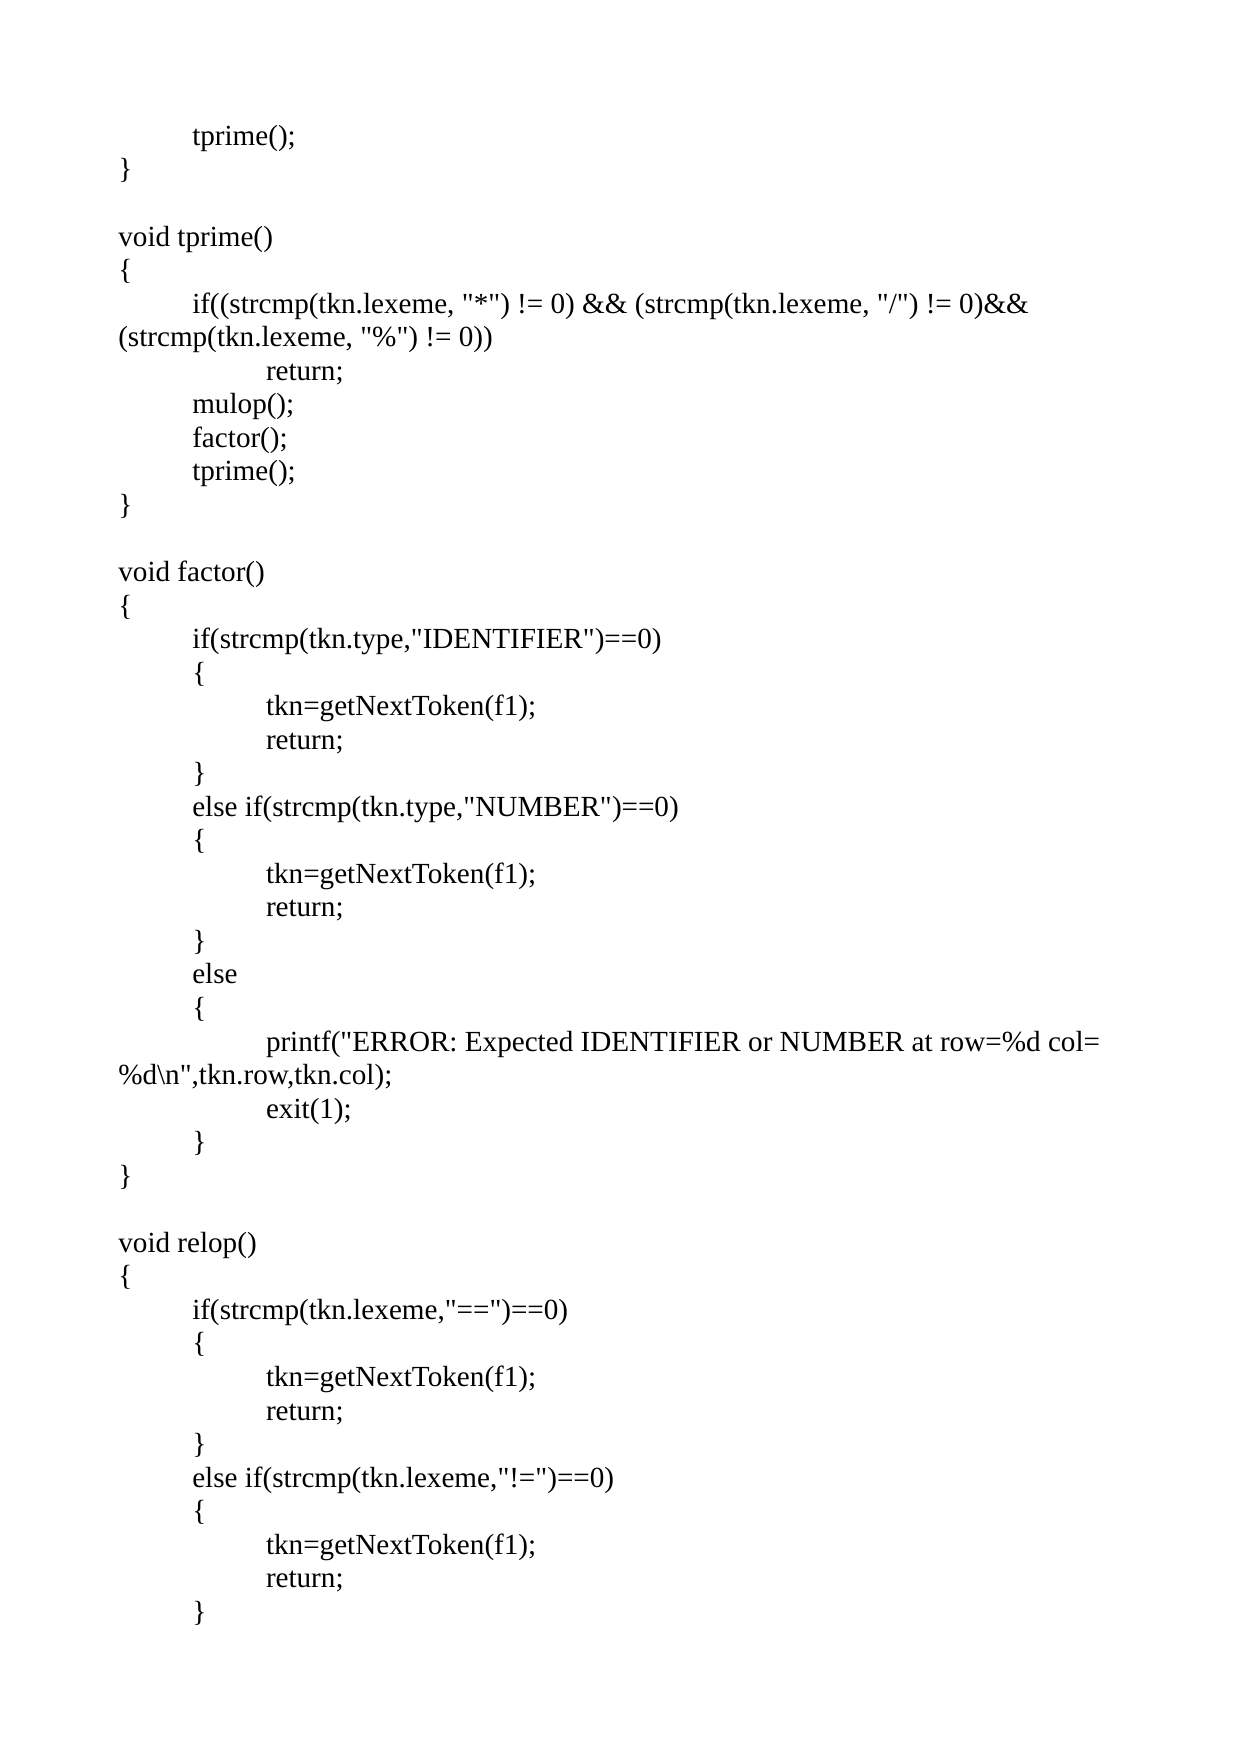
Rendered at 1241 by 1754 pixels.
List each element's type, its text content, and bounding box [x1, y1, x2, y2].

text tkn=getNextToken(f1); [118, 688, 1122, 722]
text } [118, 1594, 1122, 1627]
text void factor() [118, 554, 1122, 588]
text } [118, 1158, 1122, 1191]
text if(strcmp(tkn.lexeme,"==")==0) [118, 1292, 1122, 1326]
text mulop(); [118, 386, 1122, 420]
text { [118, 1258, 1122, 1292]
text } [118, 923, 1122, 957]
text tkn=getNextToken(f1); [118, 1359, 1122, 1393]
text { [118, 822, 1122, 856]
text tkn=getNextToken(f1); [118, 1527, 1122, 1560]
text printf("ERROR: Expected IDENTIFIER or NUMBER at row=%d col=%d\n",tkn.row,tkn.col); [118, 1024, 1122, 1091]
text } [118, 487, 1122, 521]
text return; [118, 722, 1122, 755]
text } [118, 755, 1122, 789]
text { [118, 1326, 1122, 1359]
text return; [118, 1560, 1122, 1594]
text exit(1); [118, 1091, 1122, 1124]
text { [118, 588, 1122, 621]
text tprime(); [118, 118, 1122, 152]
text return; [118, 353, 1122, 386]
text { [118, 990, 1122, 1024]
text if((strcmp(tkn.lexeme, "*") != 0) && (strcmp(tkn.lexeme, "/") != 0)&& (strcmp(tkn.lexeme, "%") != 0)) [118, 286, 1122, 353]
text void tprime() [118, 219, 1122, 252]
text } [118, 1124, 1122, 1158]
text tprime(); [118, 453, 1122, 487]
text { [118, 252, 1122, 286]
text factor(); [118, 420, 1122, 453]
text return; [118, 889, 1122, 923]
text { [118, 655, 1122, 688]
text void relop() [118, 1225, 1122, 1258]
text return; [118, 1393, 1122, 1426]
text else [118, 957, 1122, 990]
text } [118, 1426, 1122, 1460]
text { [118, 1493, 1122, 1527]
text tkn=getNextToken(f1); [118, 856, 1122, 889]
text else if(strcmp(tkn.type,"NUMBER")==0) [118, 789, 1122, 822]
text else if(strcmp(tkn.lexeme,"!=")==0) [118, 1460, 1122, 1493]
text if(strcmp(tkn.type,"IDENTIFIER")==0) [118, 621, 1122, 655]
text } [118, 152, 1122, 185]
